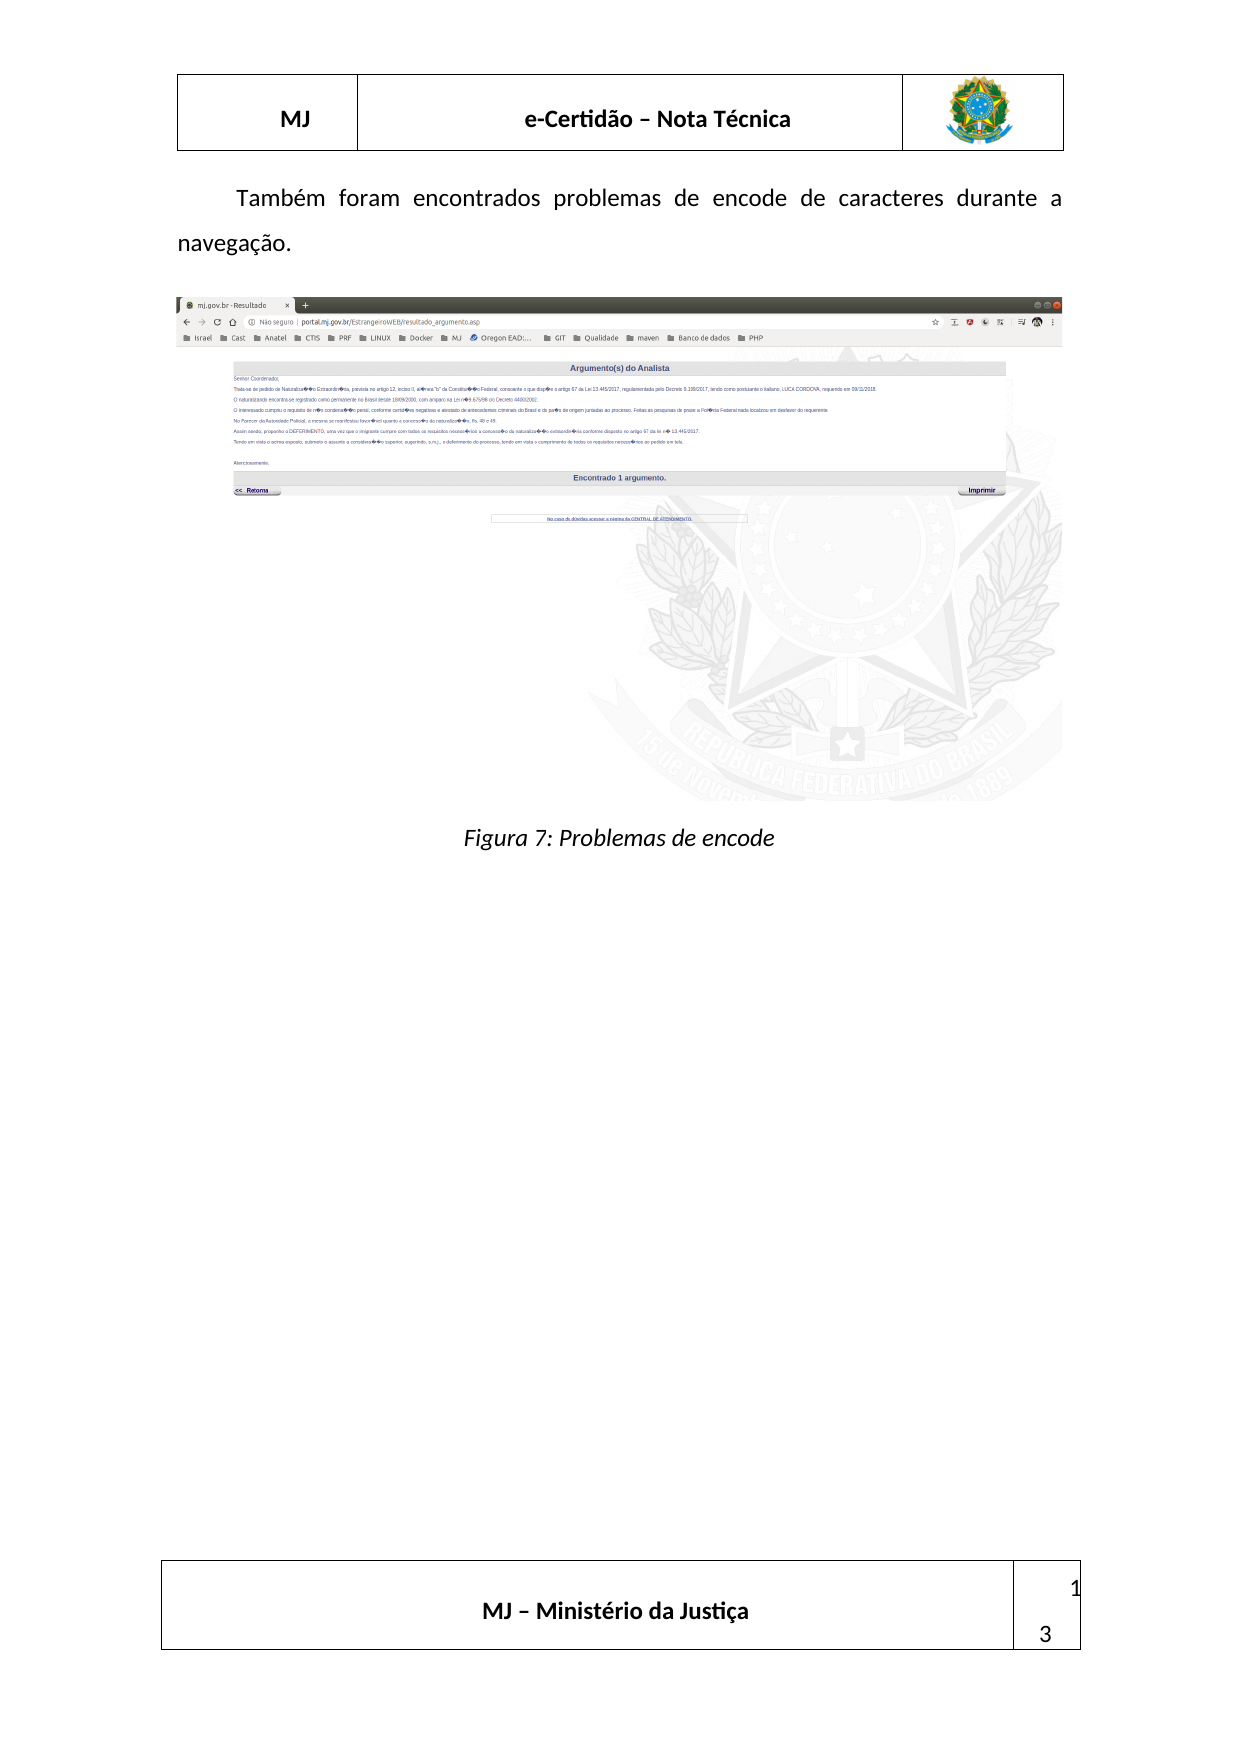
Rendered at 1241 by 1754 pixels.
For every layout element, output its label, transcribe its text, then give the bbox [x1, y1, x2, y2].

text Figura 7: Problemas de encode [176, 801, 1062, 853]
picture [176, 297, 1063, 801]
picture [944, 75, 1020, 149]
text [176, 285, 1062, 297]
text Também foram encontrados problemas de encode de caracteres durante a navegação. [177, 182, 1063, 258]
